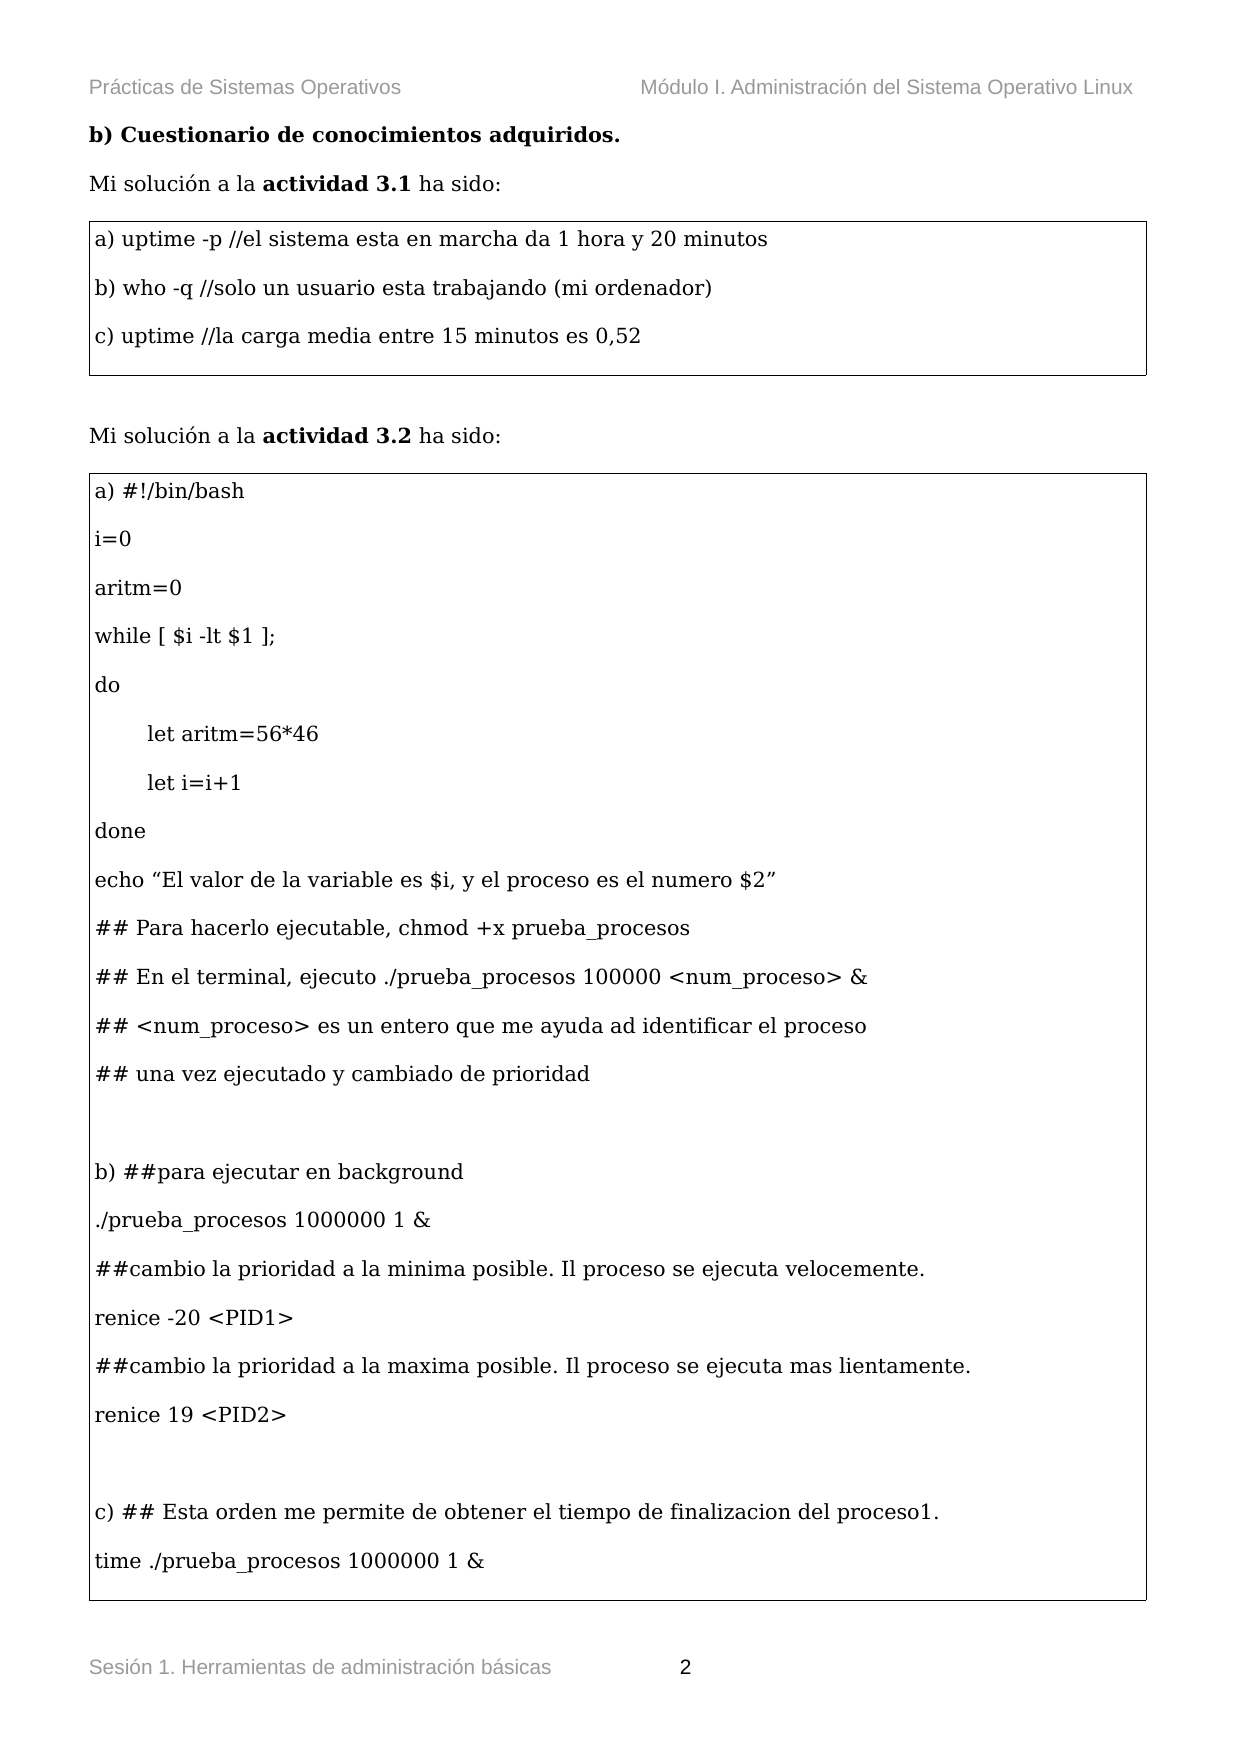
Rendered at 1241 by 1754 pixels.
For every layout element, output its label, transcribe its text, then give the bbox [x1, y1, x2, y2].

table_header a) uptime -p //el sistema esta en marcha da 1 hora y 20 minutos b) who -q //solo un usuario esta trabajando (mi ordenador) c) uptime //la carga media entre 15 minutos es 0,52 [90, 222, 1146, 375]
text b) Cuestionario de conocimientos adquiridos. [89, 123, 1146, 148]
text Mi solución a la actividad 3.2 ha sido: [89, 424, 1146, 448]
table_header a) #!/bin/bash i=0 aritm=0 while [ $i -lt $1 ]; do let aritm=56*46 let i=i+1 done echo “El valor de la variable es $i, y el proceso es el numero $2” ## Para hacerlo ejecutable, chmod +x prueba_procesos ## En el terminal, ejecuto ./prueba_procesos 100000 <num_proceso> & ## <num_proceso> es un entero que me ayuda ad identificar el proceso ## una vez ejecutado y cambiado de prioridad b) ##para ejecutar en background ./prueba_procesos 1000000 1 & ##cambio la prioridad a la minima posible. Il proceso se ejecuta velocemente. renice -20 <PID1> ##cambio la prioridad a la maxima posible. Il proceso se ejecuta mas lientamente. renice 19 <PID2> c) ## Esta orden me permite de obtener el tiempo de finalizacion del proceso1. time ./prueba_procesos 1000000 1 & [90, 474, 1146, 1600]
text Mi solución a la actividad 3.1 ha sido: [89, 172, 1146, 197]
